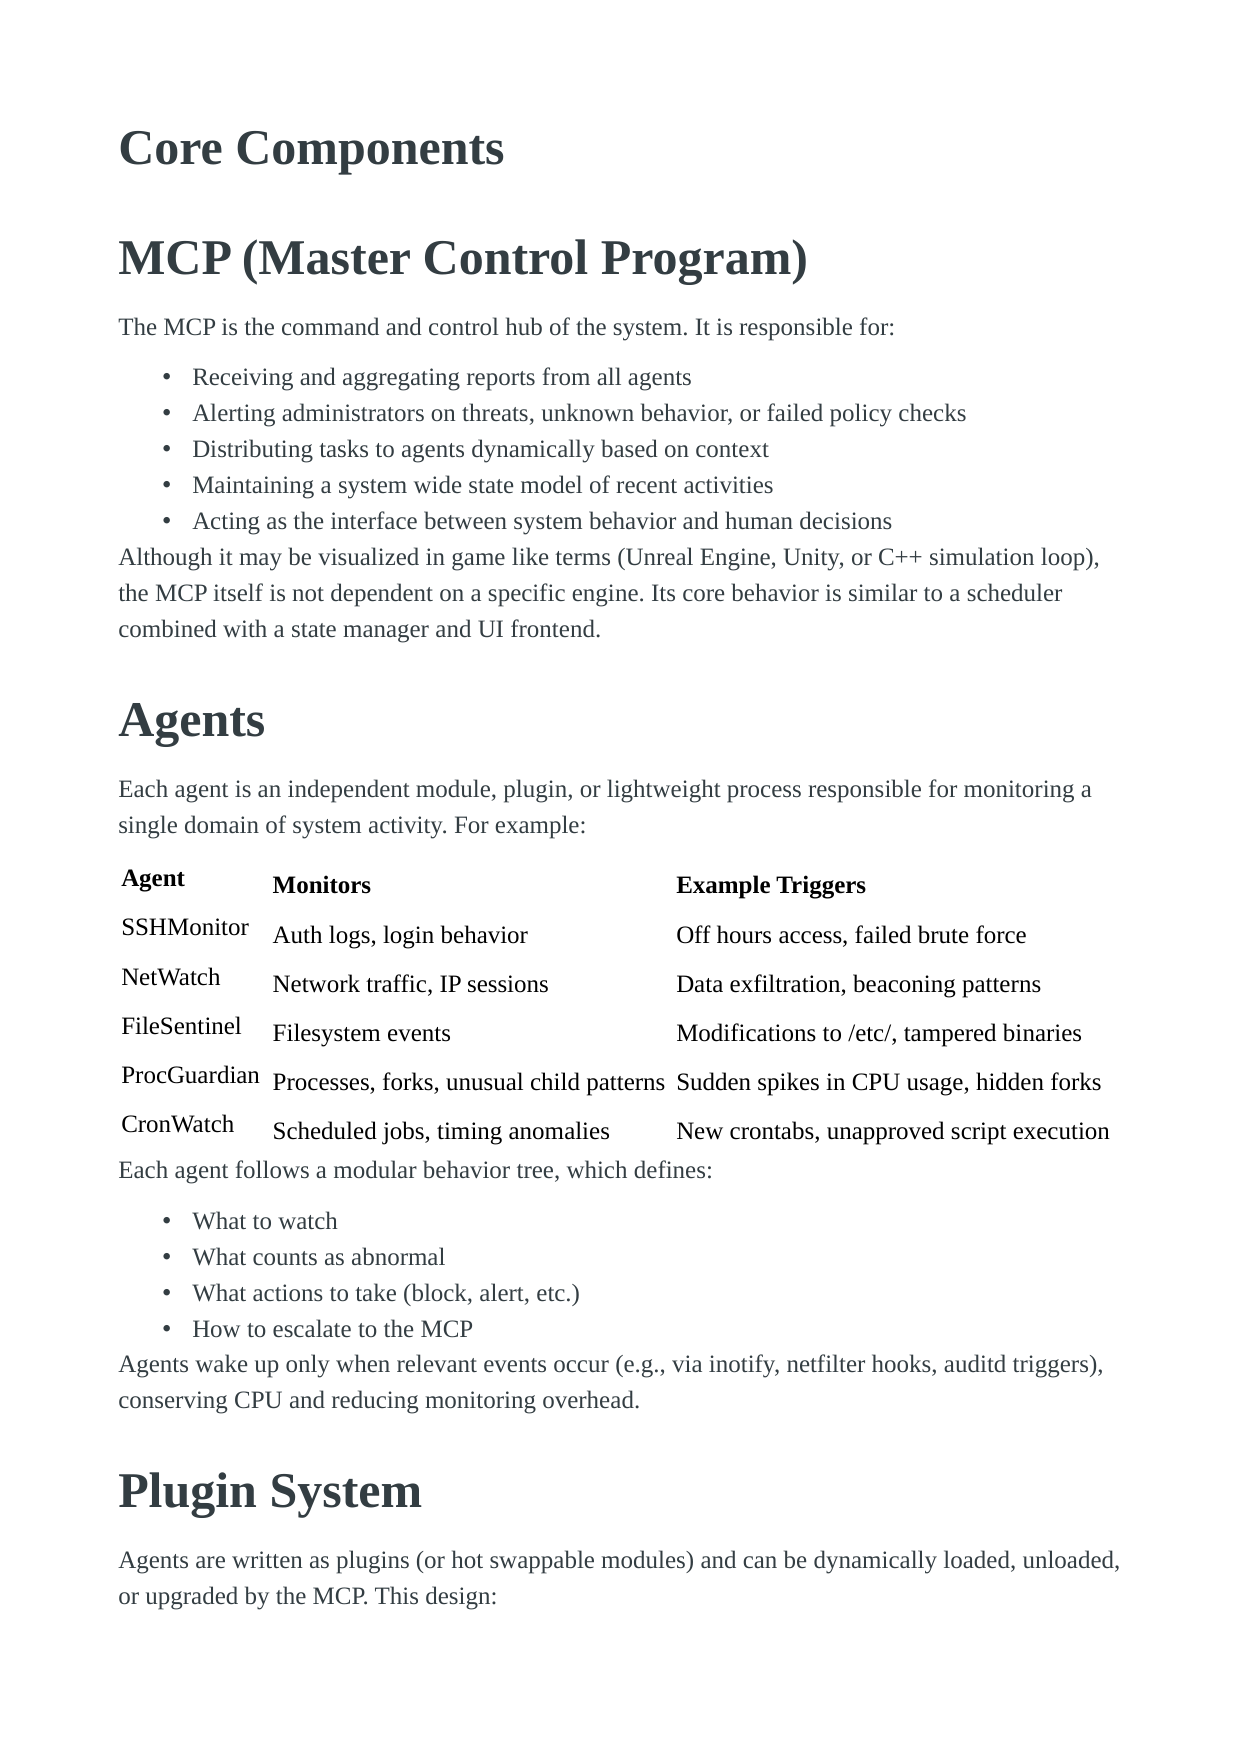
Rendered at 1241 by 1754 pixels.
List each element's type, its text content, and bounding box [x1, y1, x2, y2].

table_cell SSHMonitor [118, 910, 269, 959]
table_cell Data exfiltration, beaconing patterns [673, 959, 1122, 1008]
text Agents are written as plugins (or hot swappable modules) and can be dynamically loaded, unloaded, or upgraded by the MCP. This design: [118, 1545, 1122, 1610]
subtitle Plugin System [118, 1461, 1122, 1518]
table_cell NetWatch [118, 959, 269, 1008]
list Maintaining a system wide state model of recent activities [162, 470, 1122, 499]
text The MCP is the command and control hub of the system. It is responsible for: [118, 312, 1122, 341]
list How to escalate to the MCP [162, 1314, 1122, 1342]
text Agents wake up only when relevant events occur (e.g., via inotify, netfilter hooks, auditd triggers), conserving CPU and reducing monitoring overhead. [118, 1349, 1122, 1414]
table_cell CronWatch [118, 1106, 269, 1155]
subtitle Agents [118, 689, 1122, 747]
list What actions to take (block, alert, etc.) [162, 1278, 1122, 1306]
table_cell Scheduled jobs, timing anomalies [270, 1106, 673, 1155]
text Although it may be visualized in game like terms (Unreal Engine, Unity, or C++ simulation loop), the MCP itself is not dependent on a specific engine. Its core behavior is similar to a scheduler combined with a state manager and UI frontend. [118, 542, 1122, 643]
list What counts as abnormal [162, 1242, 1122, 1271]
table_header Example Triggers [673, 860, 1122, 909]
list Alerting administrators on threats, unknown behavior, or failed policy checks [162, 398, 1122, 427]
list What to watch [162, 1206, 1122, 1234]
subtitle Core Components [118, 118, 1122, 176]
table_cell Filesystem events [270, 1008, 673, 1057]
text Each agent is an independent module, plugin, or lightweight process responsible for monitoring a single domain of system activity. For example: [118, 774, 1122, 838]
table_cell Sudden spikes in CPU usage, hidden forks [673, 1057, 1122, 1106]
table_header Monitors [270, 860, 673, 909]
table_header Agent [118, 860, 269, 909]
table_cell Modifications to /etc/, tampered binaries [673, 1008, 1122, 1057]
table_cell FileSentinel [118, 1008, 269, 1057]
table_cell Auth logs, login behavior [270, 910, 673, 959]
table_cell Network traffic, IP sessions [270, 959, 673, 1008]
list Acting as the interface between system behavior and human decisions [162, 506, 1122, 535]
text Each agent follows a modular behavior tree, which defines: [118, 1155, 1122, 1184]
table_cell ProcGuardian [118, 1057, 269, 1106]
list Distributing tasks to agents dynamically based on context [162, 434, 1122, 463]
subtitle MCP (Master Control Program) [118, 227, 1122, 285]
table_cell Off hours access, failed brute force [673, 910, 1122, 959]
table_cell Processes, forks, unusual child patterns [270, 1057, 673, 1106]
table_cell New crontabs, unapproved script execution [673, 1106, 1122, 1155]
list Receiving and aggregating reports from all agents [162, 362, 1122, 391]
